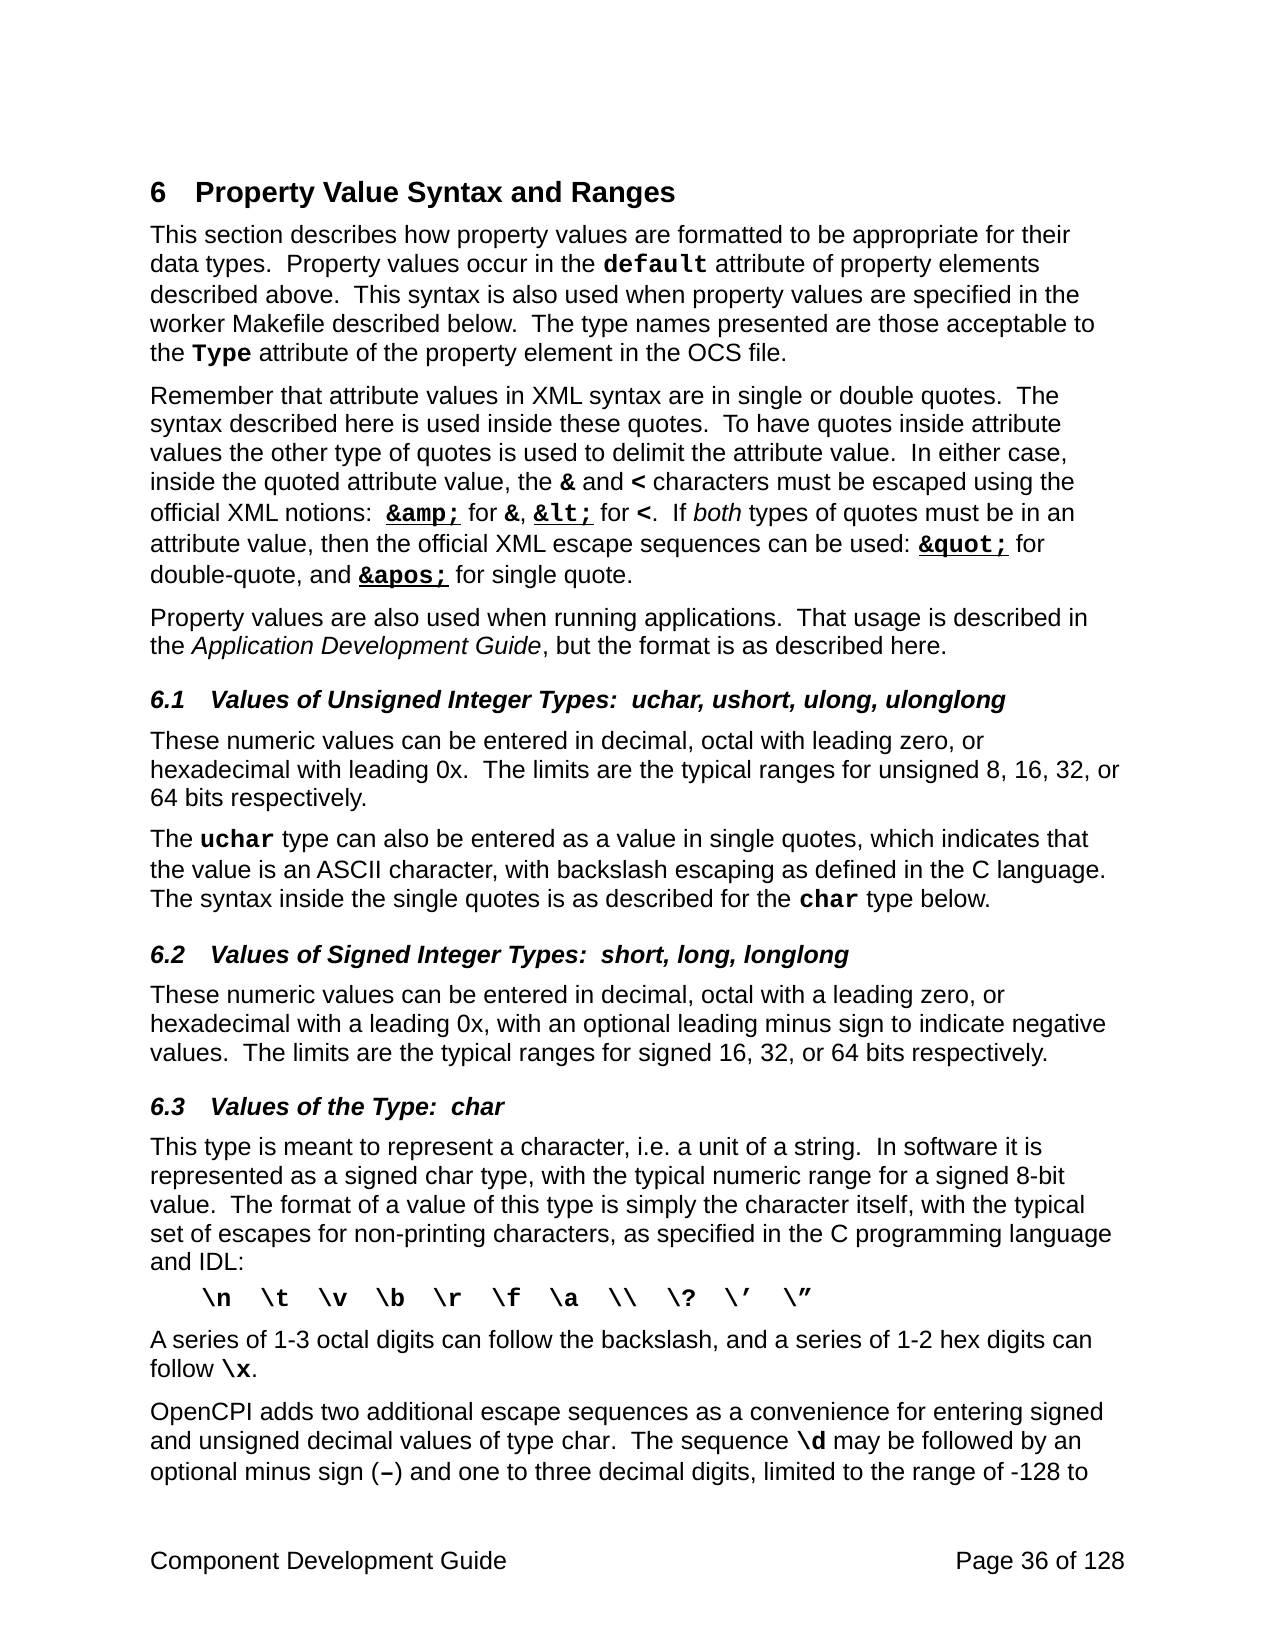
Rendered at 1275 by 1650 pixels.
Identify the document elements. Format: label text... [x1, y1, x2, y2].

subtitle Values of the Type: char [150, 1092, 1125, 1120]
text A series of 1-3 octal digits can follow the backslash, and a series of 1-2 hex digits can follow \x. [150, 1325, 1125, 1385]
text Property values are also used when running applications. That usage is described in the Application Development Guide, but the format is as described here. [150, 603, 1125, 660]
subtitle Values of Signed Integer Types: short, long, longlong [150, 940, 1125, 968]
text \n \t \v \b \r \f \a \\ \? \’ \” [187, 1285, 1125, 1313]
text These numeric values can be entered in decimal, octal with leading zero, or hexadecimal with leading 0x. The limits are the typical ranges for unsigned 8, 16, 32, or 64 bits respectively. [150, 726, 1125, 812]
text The uchar type can also be entered as a value in single quotes, which indicates that the value is an ASCII character, with backslash escaping as defined in the C language. The syntax inside the single quotes is as described for the char type below. [150, 824, 1125, 915]
text This section describes how property values are formatted to be appropriate for their data types. Property values occur in the default attribute of property elements described above. This syntax is also used when property values are specified in the worker Makefile described below. The type names presented are those acceptable to the Type attribute of the property element in the OCS file. [150, 221, 1125, 369]
text These numeric values can be entered in decimal, octal with a leading zero, or hexadecimal with a leading 0x, with an optional leading minus sign to indicate negative values. The limits are the typical ranges for signed 16, 32, or 64 bits respectively. [150, 980, 1125, 1067]
subtitle Values of Unsigned Integer Types: uchar, ushort, ulong, ulonglong [150, 685, 1125, 714]
text Remember that attribute values in XML syntax are in single or double quotes. The syntax described here is used inside these quotes. To have quotes inside attribute values the other type of quotes is used to delimit the attribute value. In either case, inside the quoted attribute value, the & and < characters must be escaped using the official XML notions: &amp; for &, &lt; for <. If both types of quotes must be in an attribute value, then the official XML escape sequences can be used: &quot; for double-quote, and &apos; for single quote. [150, 381, 1125, 591]
subtitle Property Value Syntax and Ranges [150, 175, 1125, 208]
text OpenCPI adds two additional escape sequences as a convenience for entering signed and unsigned decimal values of type char. The sequence \d may be followed by an optional minus sign (–) and one to three decimal digits, limited to the range of -128 to [150, 1397, 1125, 1488]
text This type is meant to represent a character, i.e. a unit of a string. In software it is represented as a signed char type, with the typical numeric range for a signed 8-bit value. The format of a value of this type is simply the character itself, with the typical set of escapes for non-printing characters, as specified in the C programming language and IDL: [150, 1132, 1125, 1276]
